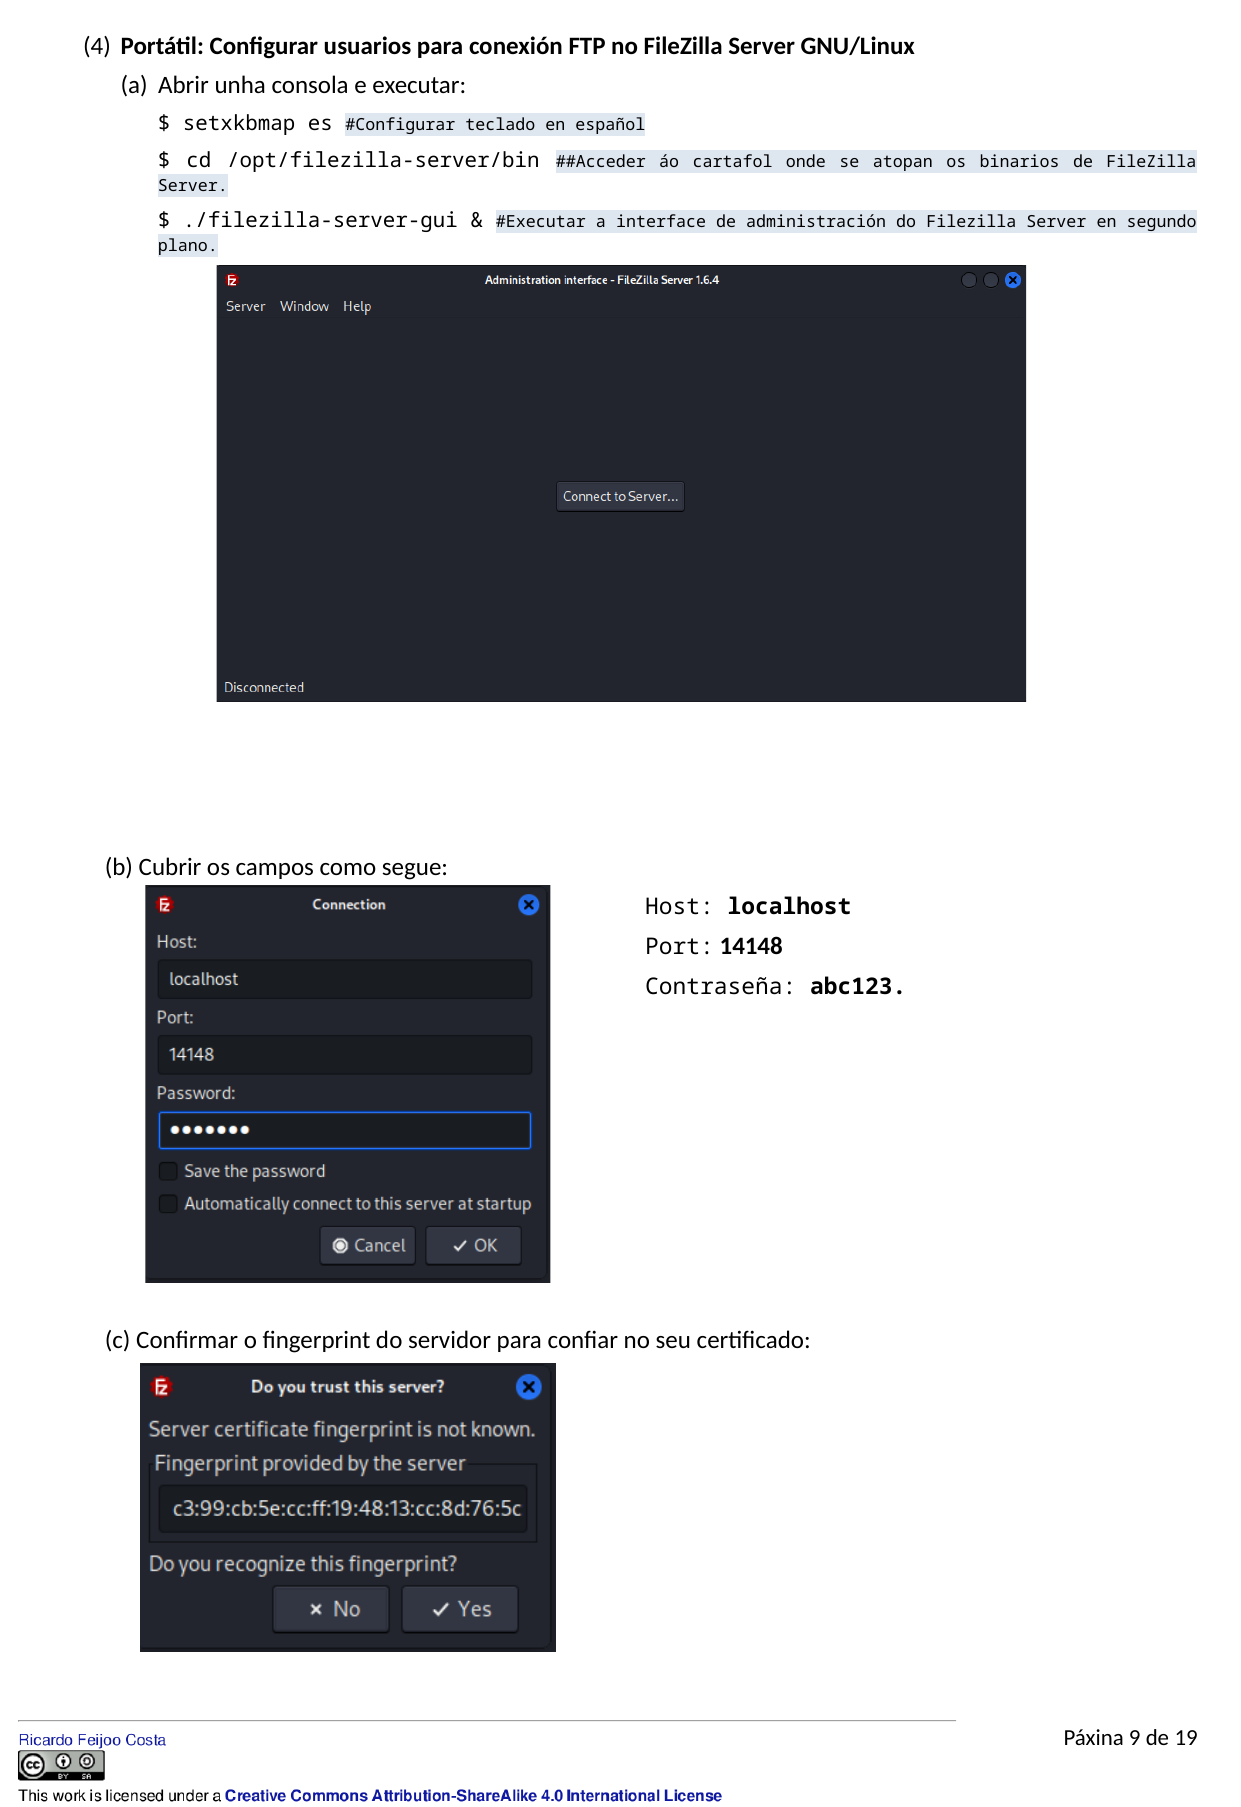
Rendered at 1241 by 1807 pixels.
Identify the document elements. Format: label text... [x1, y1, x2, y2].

list [104, 930, 145, 961]
list (b) Cubrir os campos como segue: [69, 851, 1197, 881]
list [104, 890, 145, 921]
list Portátil: Configurar usuarios para conexión FTP no FileZilla Server GNU/Linux [83, 30, 1197, 60]
list [104, 970, 145, 1001]
picture [145, 885, 551, 1283]
list $ setxkbmap es #Configurar teclado en español [122, 108, 1197, 137]
list Host: localhost [551, 890, 1197, 921]
list Abrir unha consola e executar: [120, 69, 1197, 100]
picture [8, 1715, 957, 1806]
list $ ./filezilla-server-gui & #Executar a interface de administración do Filezilla Server en segundo plano. [122, 206, 1197, 257]
picture [140, 1363, 556, 1652]
text (c) Confirmar o fingerprint do servidor para confiar no seu certificado: [104, 1324, 1197, 1354]
list $ cd /opt/filezilla-server/bin ##Acceder áo cartafol onde se atopan os binarios de FileZilla Server. [122, 146, 1197, 197]
list Contraseña: abc123. [551, 970, 1197, 1001]
list Port: 14148 [551, 930, 1197, 961]
picture [216, 265, 1027, 702]
